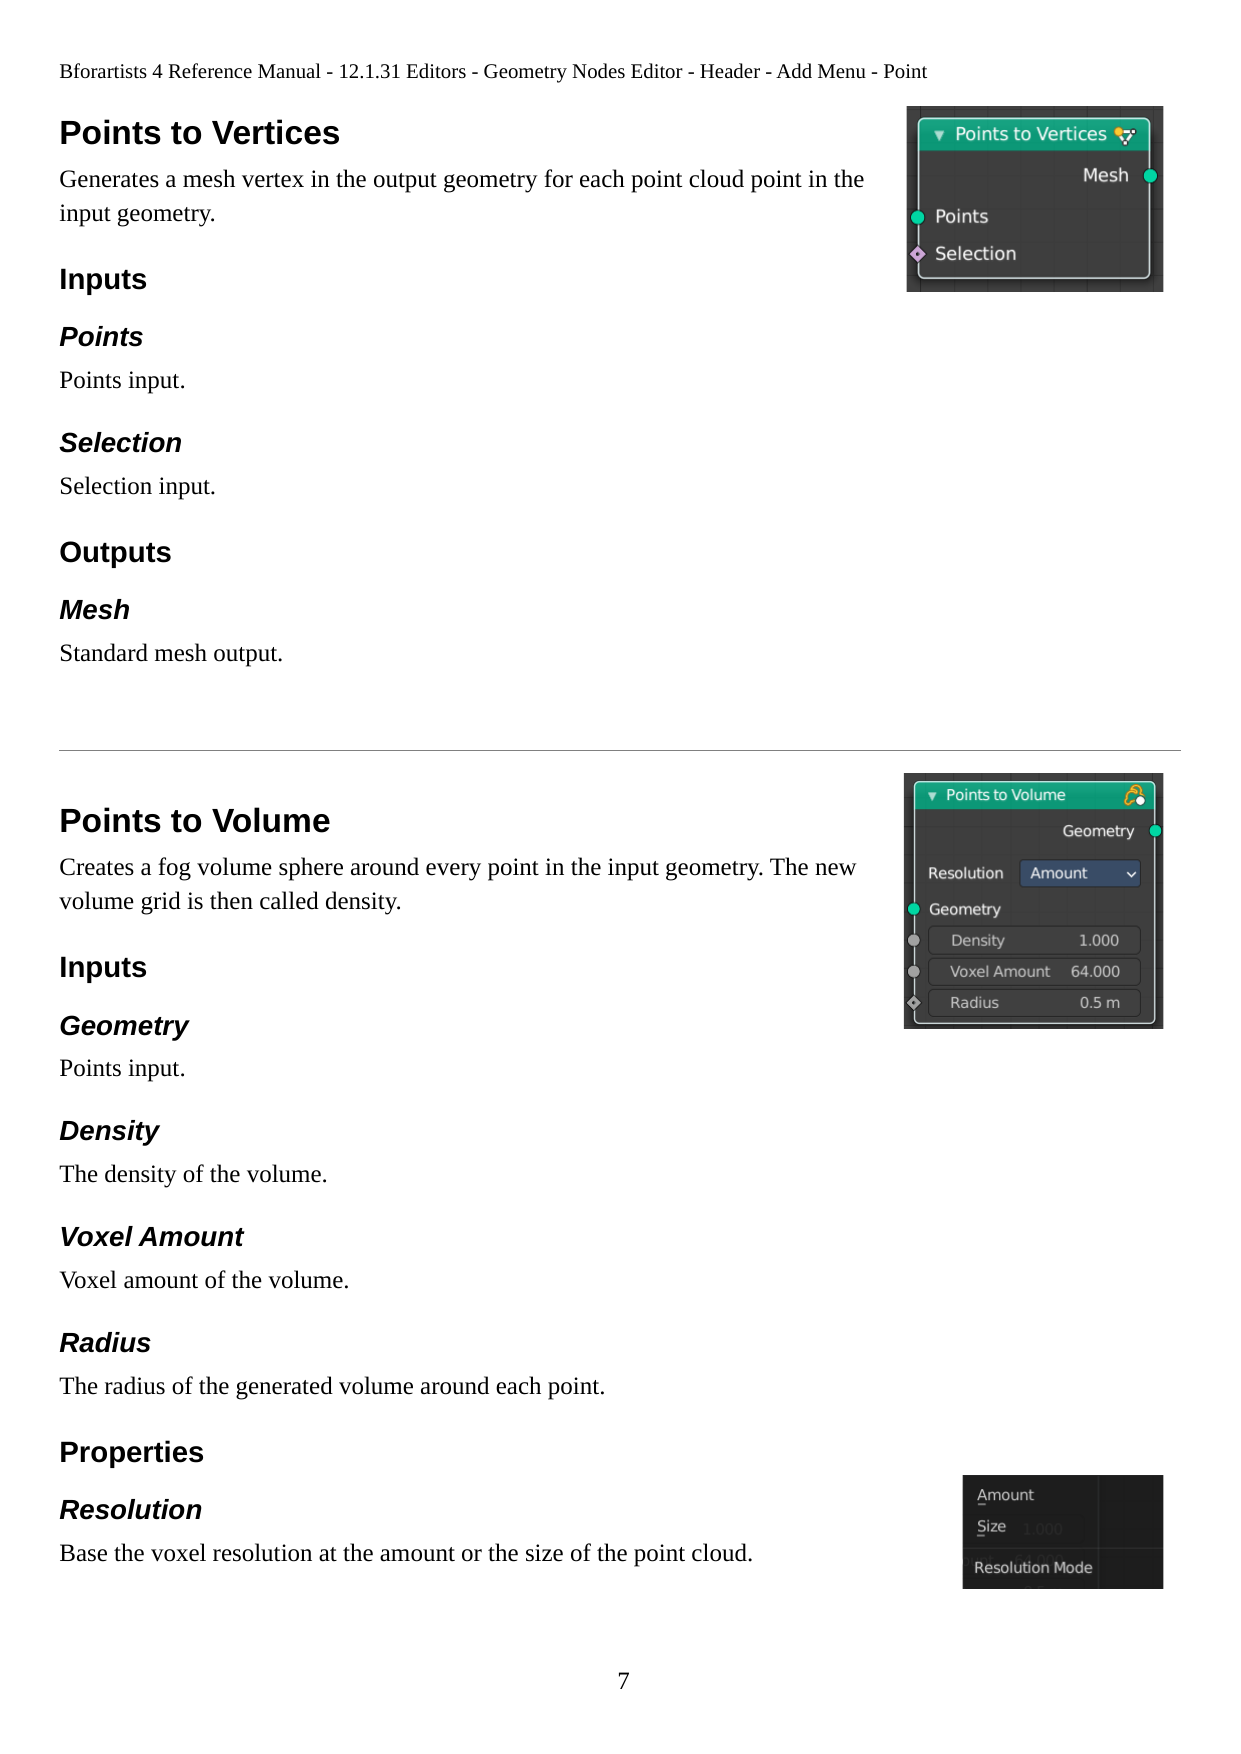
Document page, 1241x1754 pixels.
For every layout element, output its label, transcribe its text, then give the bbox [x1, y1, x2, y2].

text The radius of the generated volume around each point. [59, 1371, 1181, 1400]
subtitle Voxel Amount [59, 1221, 1181, 1253]
subtitle Inputs [59, 950, 903, 984]
subtitle [1164, 1493, 1181, 1525]
subtitle [1164, 801, 1181, 839]
text Voxel amount of the volume. [59, 1265, 1181, 1294]
subtitle Inputs [59, 262, 1181, 296]
subtitle Mesh [59, 593, 1181, 625]
subtitle Outputs [59, 534, 1181, 568]
text Base the voxel resolution at the amount or the size of the point cloud. [59, 1538, 962, 1567]
text Points input. [59, 1053, 1181, 1082]
picture [903, 773, 1164, 1029]
subtitle Radius [59, 1327, 1181, 1358]
picture [962, 1475, 1164, 1589]
subtitle Points to Vertices [59, 113, 906, 151]
text Creates a fog volume sphere around every point in the input geometry. The new volume grid is then called density. [59, 852, 903, 915]
text Selection input. [59, 471, 1181, 500]
subtitle Points to Volume [59, 801, 903, 839]
subtitle Geometry [59, 1009, 1181, 1041]
picture [906, 106, 1164, 292]
subtitle Selection [59, 427, 1181, 458]
text Generates a mesh vertex in the output geometry for each point cloud point in the input geometry. [59, 164, 906, 227]
subtitle Resolution [59, 1493, 962, 1525]
text Points input. [59, 365, 1181, 394]
subtitle [1164, 113, 1181, 151]
subtitle [1164, 950, 1181, 984]
subtitle Density [59, 1115, 1181, 1147]
text Standard mesh output. [59, 638, 1181, 666]
subtitle Properties [59, 1435, 1181, 1468]
text The density of the volume. [59, 1159, 1181, 1188]
subtitle Points [59, 321, 1181, 352]
